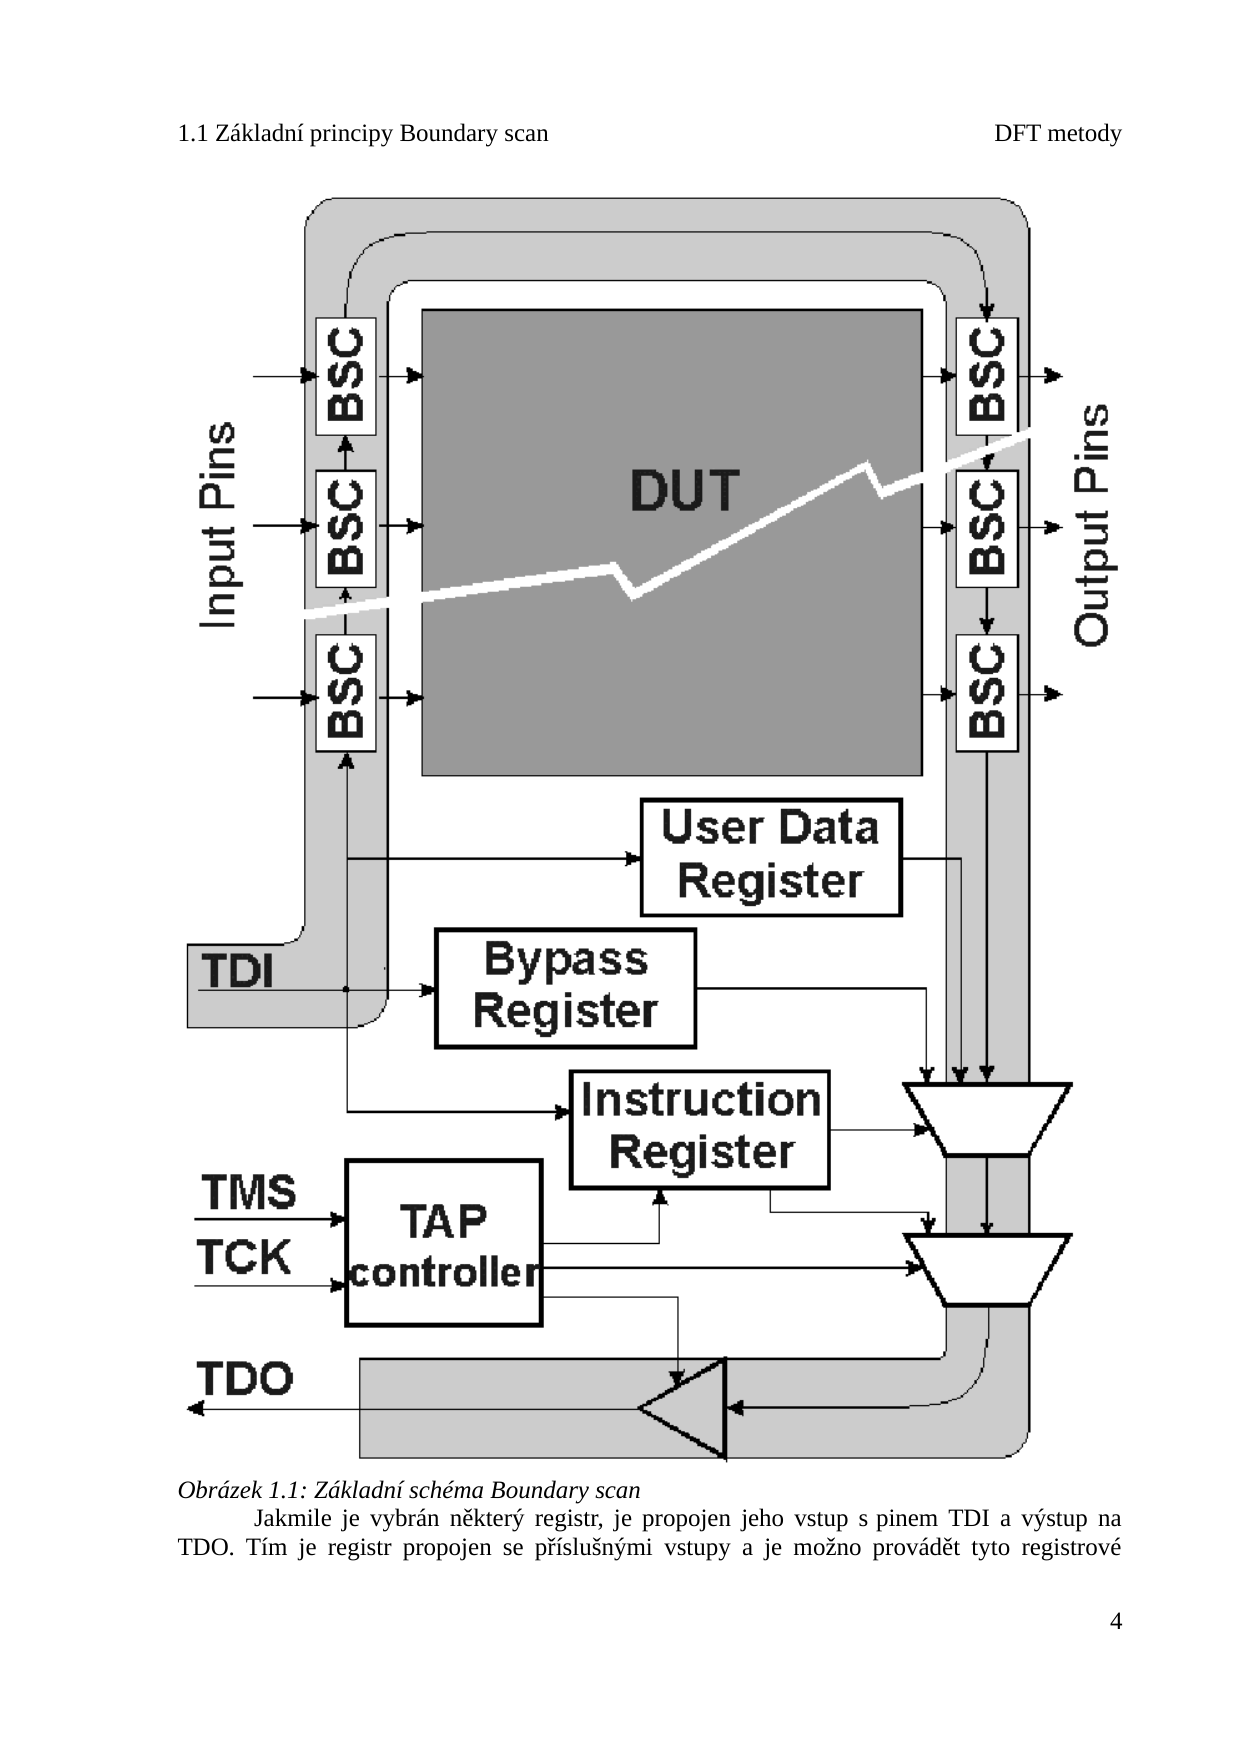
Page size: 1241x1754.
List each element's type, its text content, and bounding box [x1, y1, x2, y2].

picture [177, 189, 1123, 1475]
text Obrázek 1.1: Základní schéma Boundary scan [177, 1475, 1122, 1503]
text Základní schéma zařízení s Boundary scan je uvedeno na Obrázek 1.1. Zařízení se zápisem do rozhraní (český výraz pro Boundary scan) má všechny vstupy a výstupy obvodu propojeny prostřednictvím buňky Boundary scan (BSC). Schéma této buňky je uvedeno na Obrázek 1.2. Jedinými buňkami, které nejsou vybaveny BSC jsou signály řídící jednotky BS – vstupy TDI (Test Data In), TMS (Test Mode Select) a TCK (Test Clock) a výstup TDO (Test Data Out). Nepovinným vstupem je TRST (Test Reset). [177, 177, 1122, 189]
text Jakmile je vybrán některý registr, je propojen jeho vstup s pinem TDI a výstup na TDO. Tím je registr propojen se příslušnými vstupy a je možno provádět tyto registrové [177, 1503, 1122, 1561]
